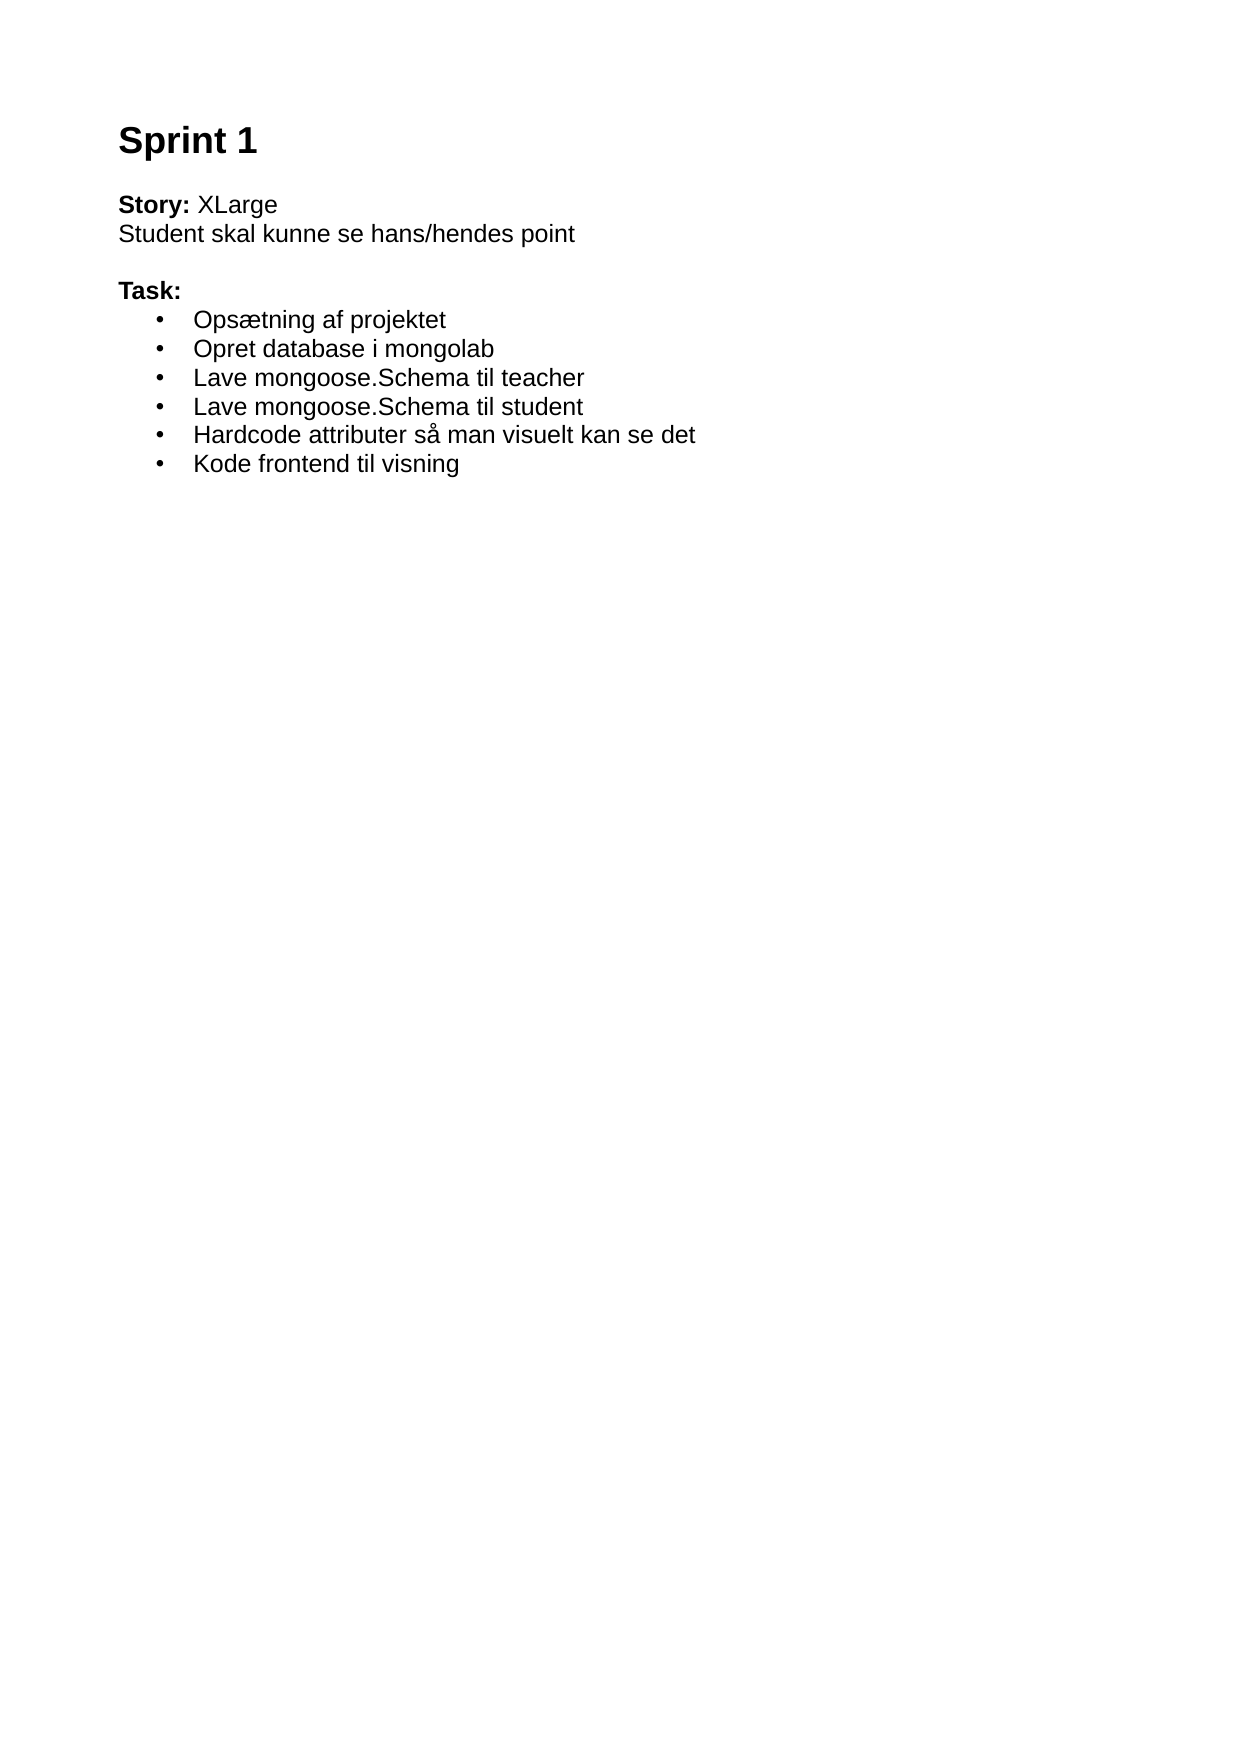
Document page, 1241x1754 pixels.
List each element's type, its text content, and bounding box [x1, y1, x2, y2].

text Task: [118, 276, 1122, 305]
text Sprint 1 [118, 118, 1122, 161]
list Hardcode attributer så man visuelt kan se det [156, 420, 1122, 449]
list Lave mongoose.Schema til teacher [156, 363, 1122, 392]
list Lave mongoose.Schema til student [156, 392, 1122, 420]
text Student skal kunne se hans/hendes point [118, 219, 1122, 247]
text Story: XLarge [118, 190, 1122, 219]
list Opret database i mongolab [156, 334, 1122, 363]
list Opsætning af projektet [156, 305, 1122, 334]
list Kode frontend til visning [156, 449, 1122, 478]
